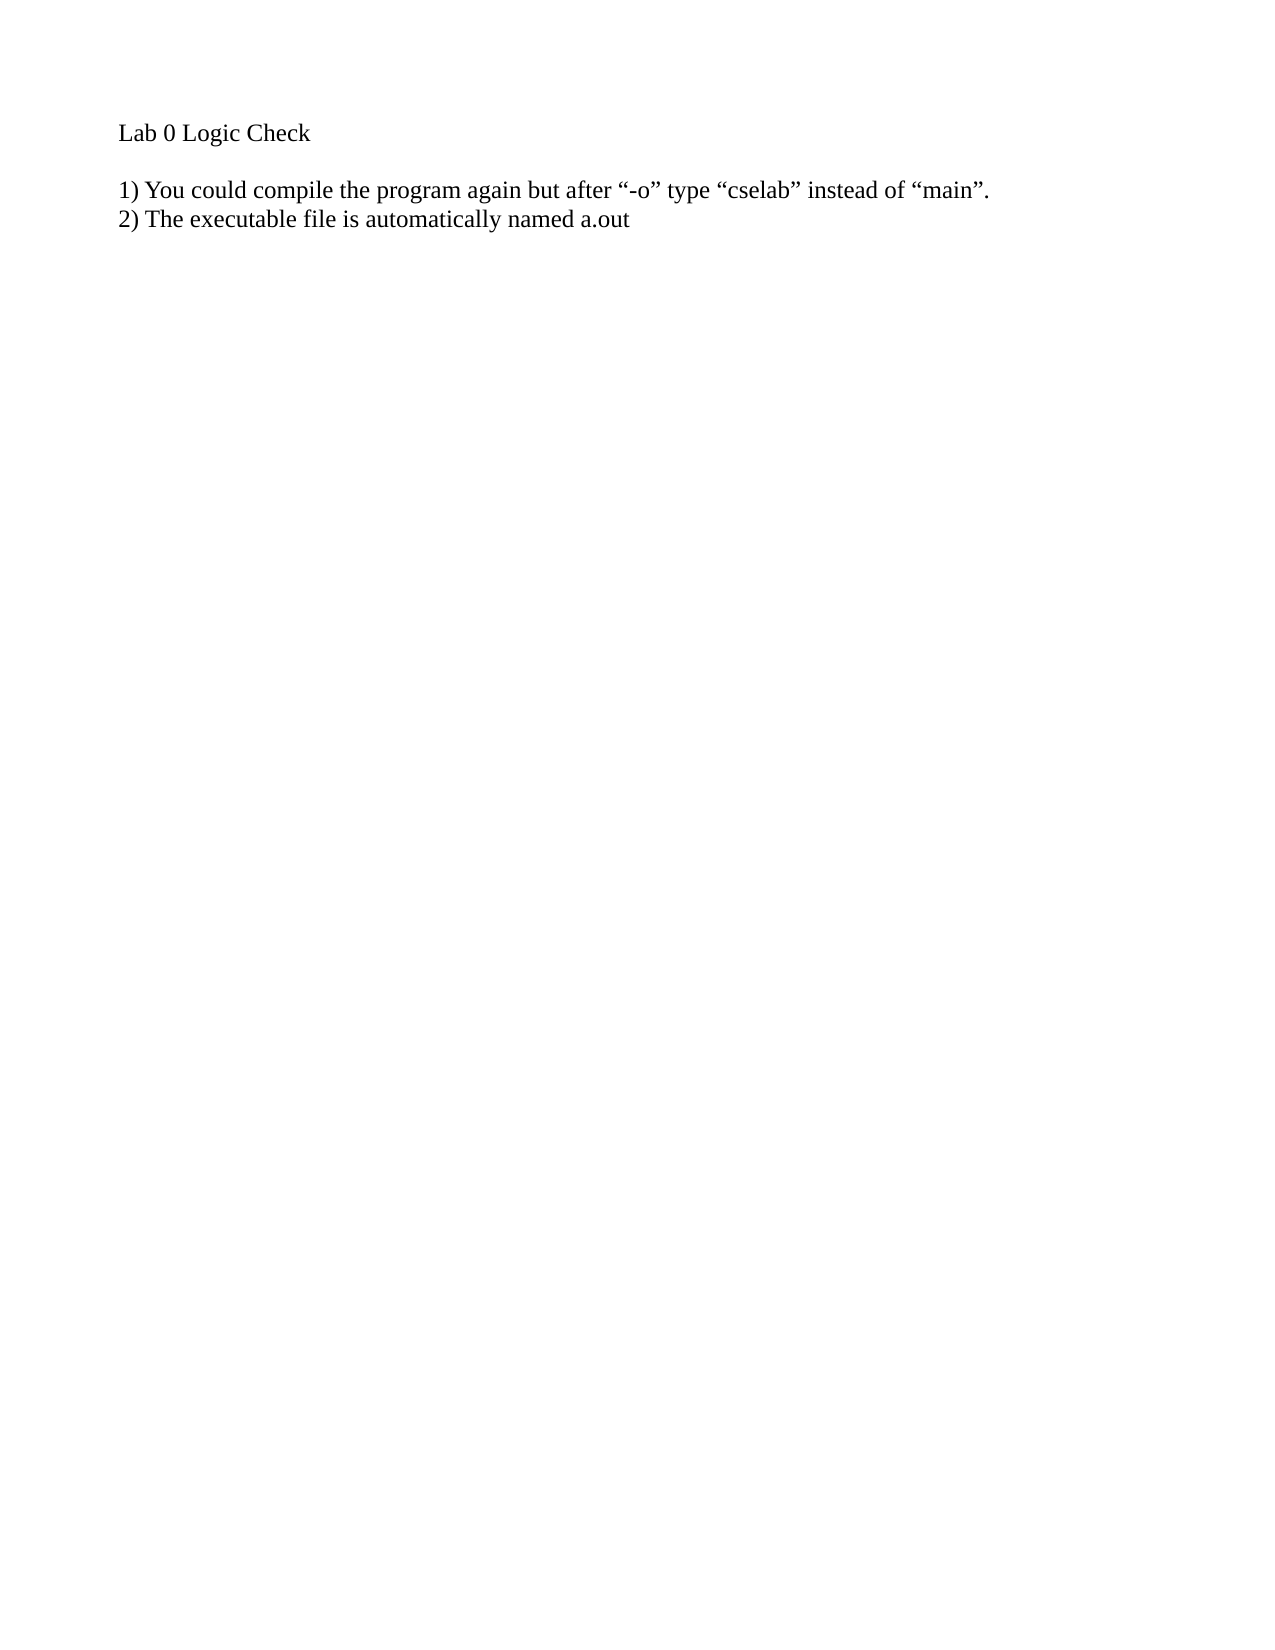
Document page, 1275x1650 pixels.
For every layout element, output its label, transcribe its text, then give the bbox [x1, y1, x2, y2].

text 2) The executable file is automatically named a.out [118, 204, 1157, 233]
text 1) You could compile the program again but after “-o” type “cselab” instead of “main”. [118, 176, 1157, 204]
text Lab 0 Logic Check [118, 118, 1157, 147]
